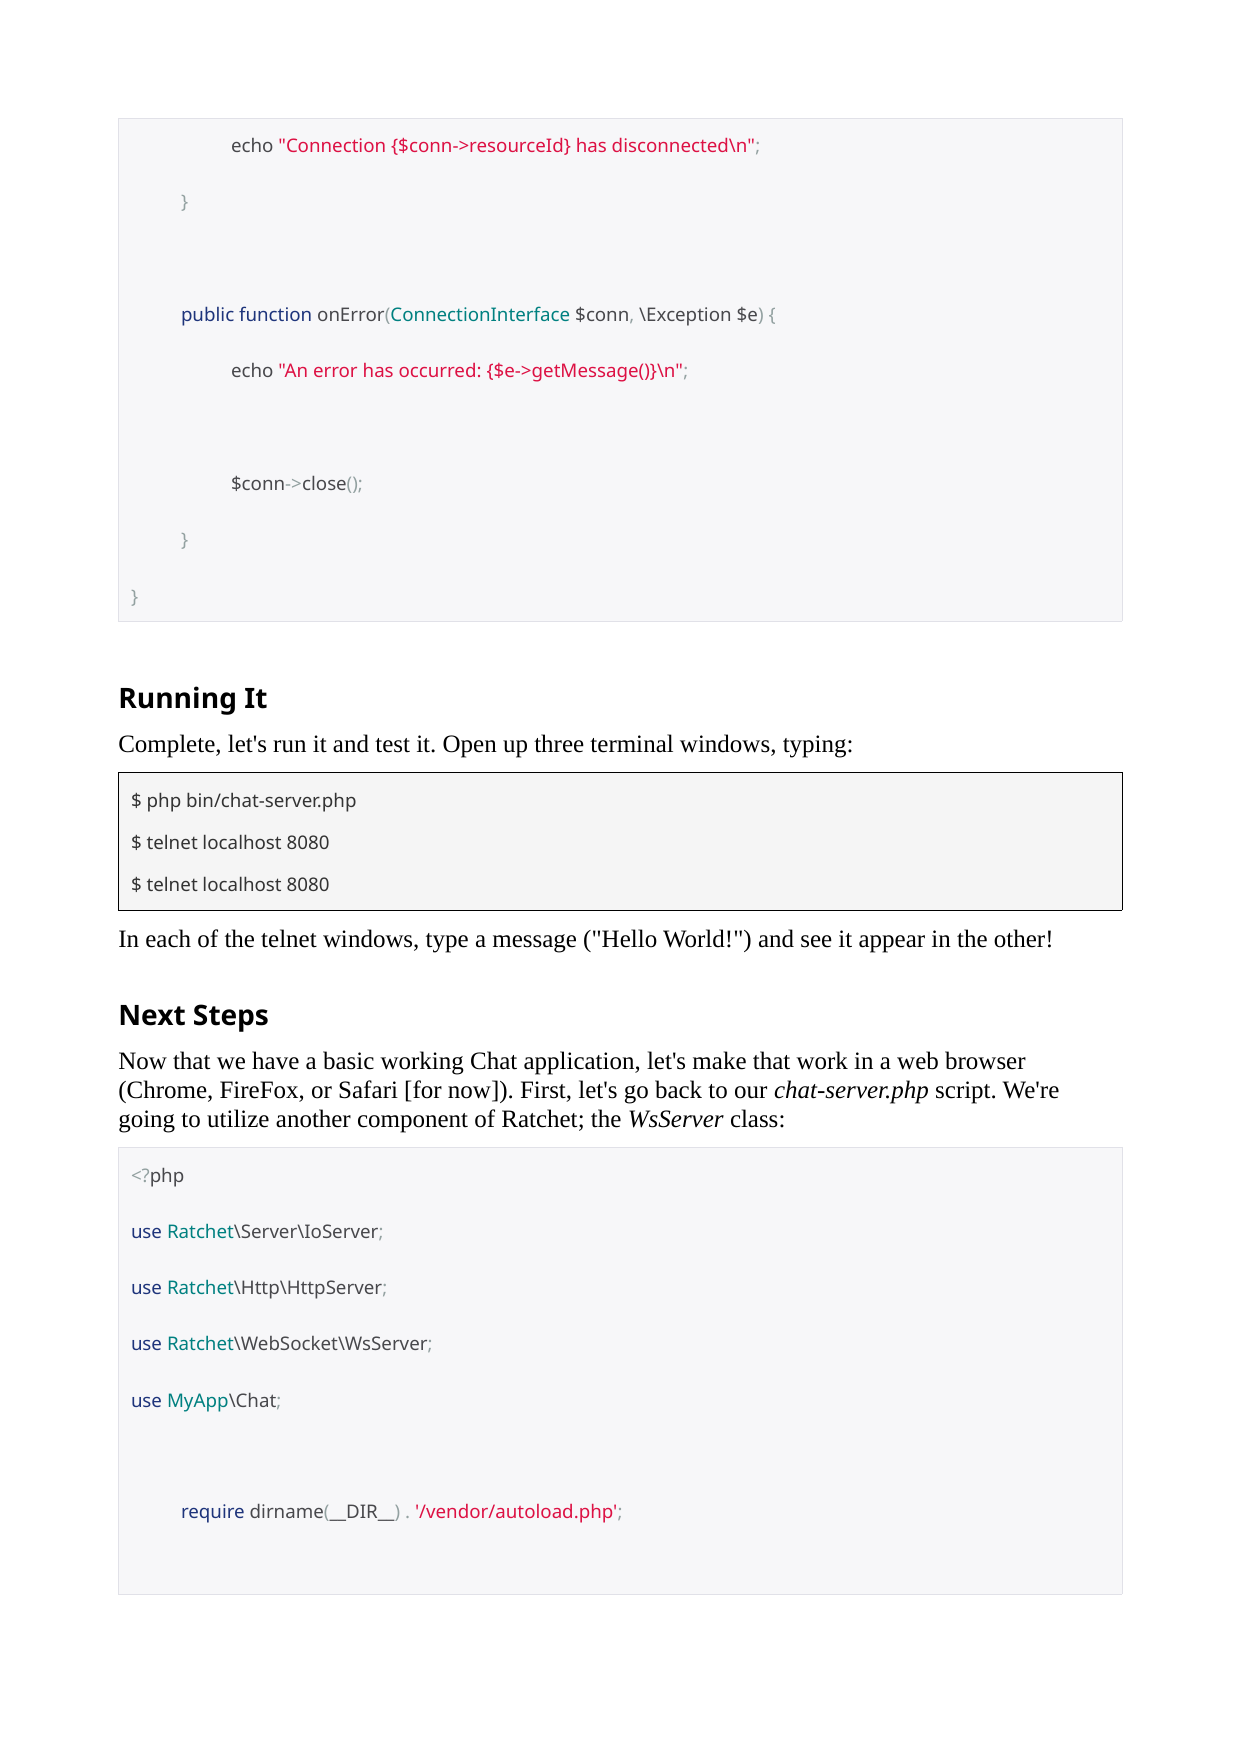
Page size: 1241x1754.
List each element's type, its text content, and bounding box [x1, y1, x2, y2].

text public function onError(ConnectionInterface $conn, \Exception $e) { [119, 287, 1122, 328]
text } [119, 568, 1122, 621]
text $conn->close(); [119, 456, 1122, 496]
subtitle Next Steps [118, 992, 1122, 1034]
text In each of the telnet windows, type a message ("Hello World!") and see it appear in the other! [118, 924, 1122, 953]
text } [119, 174, 1122, 215]
text $ php bin/chat-server.php [119, 773, 1122, 813]
text } [119, 512, 1122, 553]
text use Ratchet\Server\IoServer; [119, 1203, 1122, 1244]
text use Ratchet\WebSocket\WsServer; [119, 1315, 1122, 1356]
text $ telnet localhost 8080 [119, 856, 1122, 910]
text Complete, let's run it and test it. Open up three terminal windows, typing: [118, 729, 1122, 758]
text echo "Connection {$conn->resourceId} has disconnected\n"; [119, 119, 1122, 159]
subtitle Running It [118, 674, 1122, 717]
text $ telnet localhost 8080 [119, 814, 1122, 855]
text <?php [119, 1148, 1122, 1187]
text echo "An error has occurred: {$e->getMessage()}\n"; [119, 343, 1122, 384]
text Now that we have a basic working Chat application, let's make that work in a web browser (Chrome, FireFox, or Safari [for now]). First, let's go back to our chat-server.php script. We're going to utilize another component of Ratchet; the WsServer class: [118, 1046, 1122, 1133]
text use Ratchet\Http\HttpServer; [119, 1259, 1122, 1300]
text use MyApp\Chat; [119, 1372, 1122, 1412]
text require dirname(__DIR__) . '/vendor/autoload.php'; [119, 1484, 1122, 1525]
